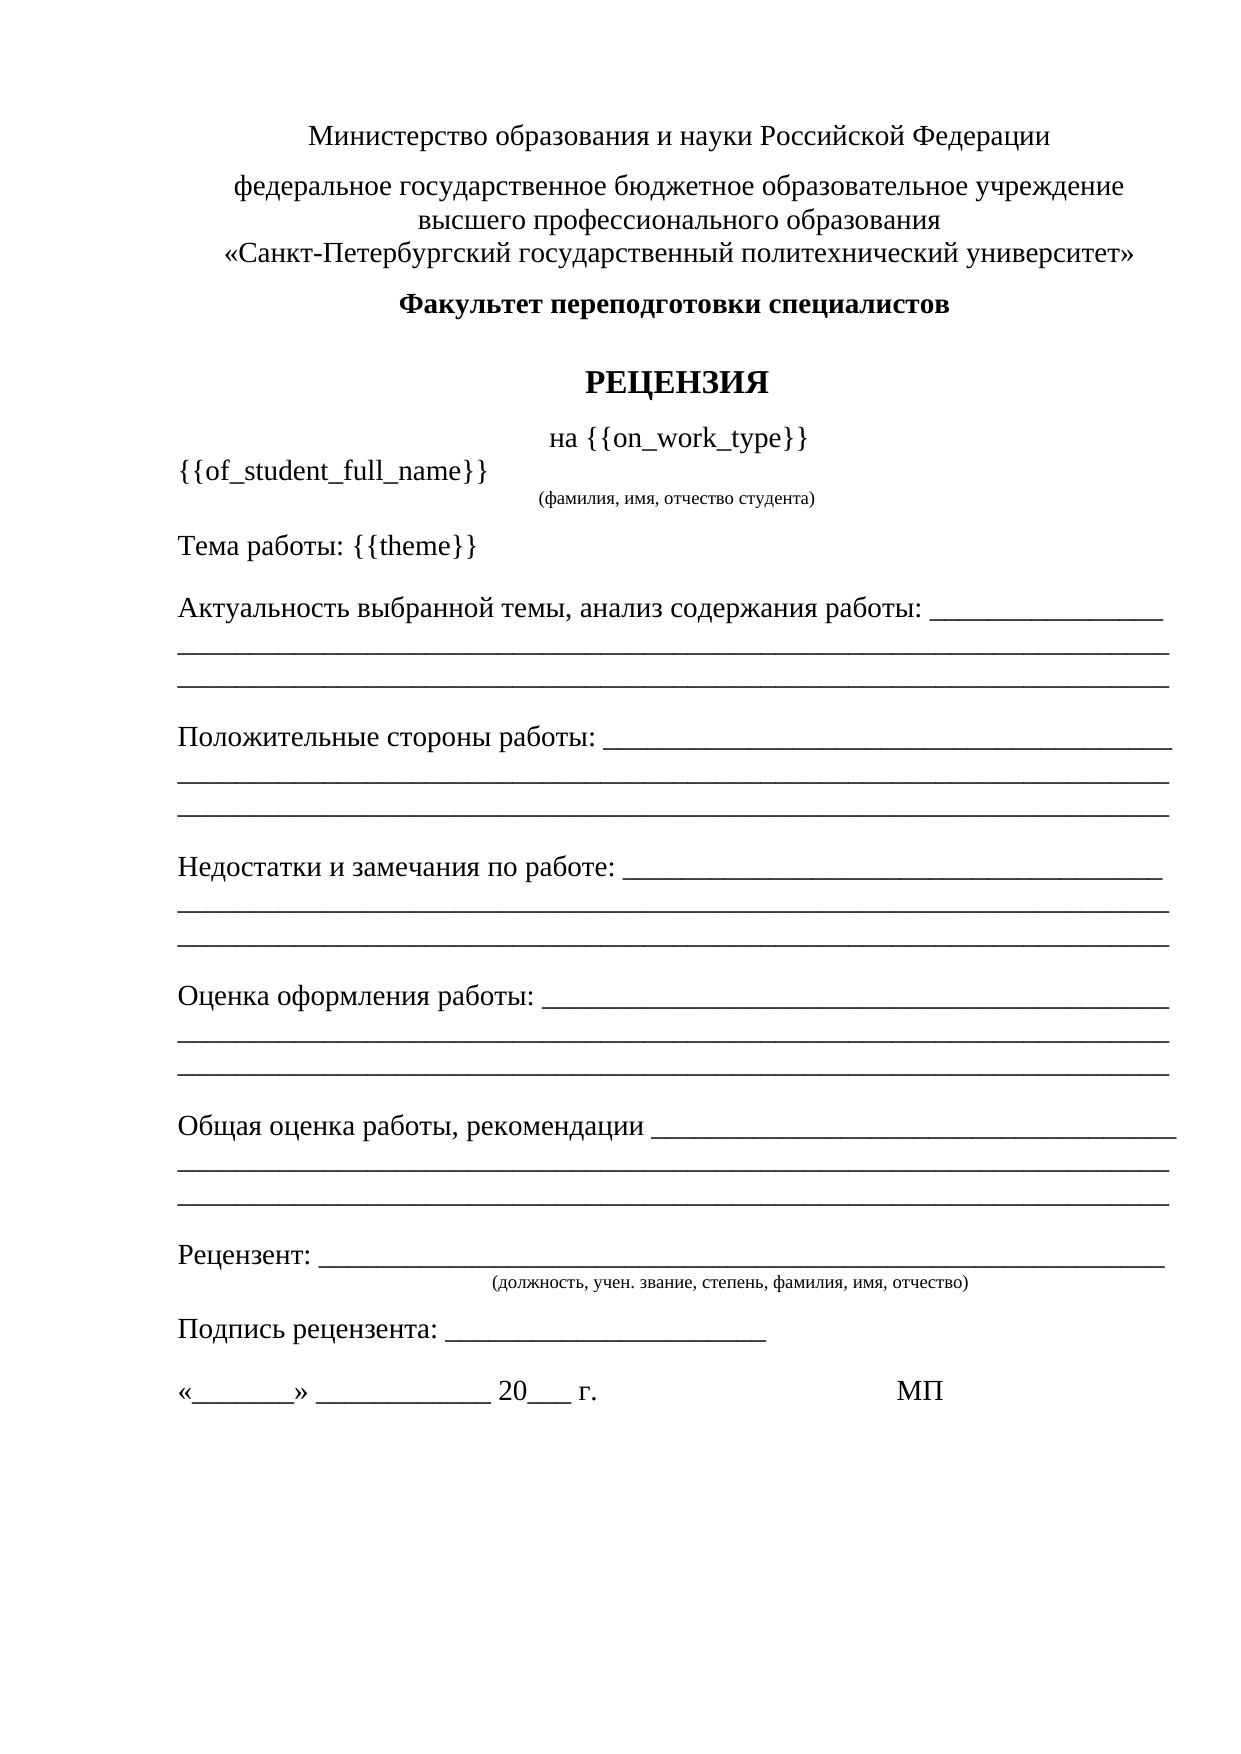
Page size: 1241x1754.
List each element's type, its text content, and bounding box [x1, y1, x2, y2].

subtitle Факультет переподготовки специалистов [177, 286, 1181, 319]
subtitle Недостатки и замечания по работе: _____________________________________ [177, 849, 1177, 882]
subtitle высшего профессионального образования [177, 202, 1181, 236]
subtitle (должность, учен. звание, степень, фамилия, имя, отчество) [177, 1271, 1176, 1292]
text {{of_student_full_name}} [177, 453, 1181, 487]
subtitle Актуальность выбранной темы, анализ содержания работы: ________________ [177, 590, 1177, 624]
subtitle (фамилия, имя, отчество студента) [177, 487, 1177, 509]
subtitle Подпись рецензента: ______________________ [177, 1311, 1177, 1345]
text «Санкт-Петербургский государственный политехнический университет» [177, 236, 1181, 269]
subtitle ________________________________________________________________________________________________________________________________________ [177, 882, 1177, 949]
subtitle ________________________________________________________________________________________________________________________________________ [177, 1141, 1177, 1208]
subtitle Тема работы: {{theme}} [177, 528, 1177, 561]
subtitle ________________________________________________________________________________________________________________________________________ [177, 1012, 1177, 1079]
subtitle федеральное государственное бюджетное образовательное учреждение [177, 168, 1181, 202]
subtitle Рецензия [177, 362, 1177, 401]
subtitle ________________________________________________________________________________________________________________________________________ [177, 753, 1177, 820]
subtitle «_______» ____________ 20___ г. МП [177, 1373, 1177, 1407]
subtitle ________________________________________________________________________________________________________________________________________ [177, 624, 1177, 691]
subtitle Министерство образования и науки Российской Федерации [177, 118, 1181, 152]
subtitle Оценка оформления работы: ___________________________________________ [177, 978, 1177, 1012]
subtitle Положительные стороны работы: _______________________________________ [177, 719, 1177, 753]
subtitle Рецензент: __________________________________________________________ [177, 1237, 1177, 1271]
subtitle Общая оценка работы, рекомендации ____________________________________ [177, 1108, 1177, 1141]
text на {{on_work_type}} [177, 420, 1181, 453]
